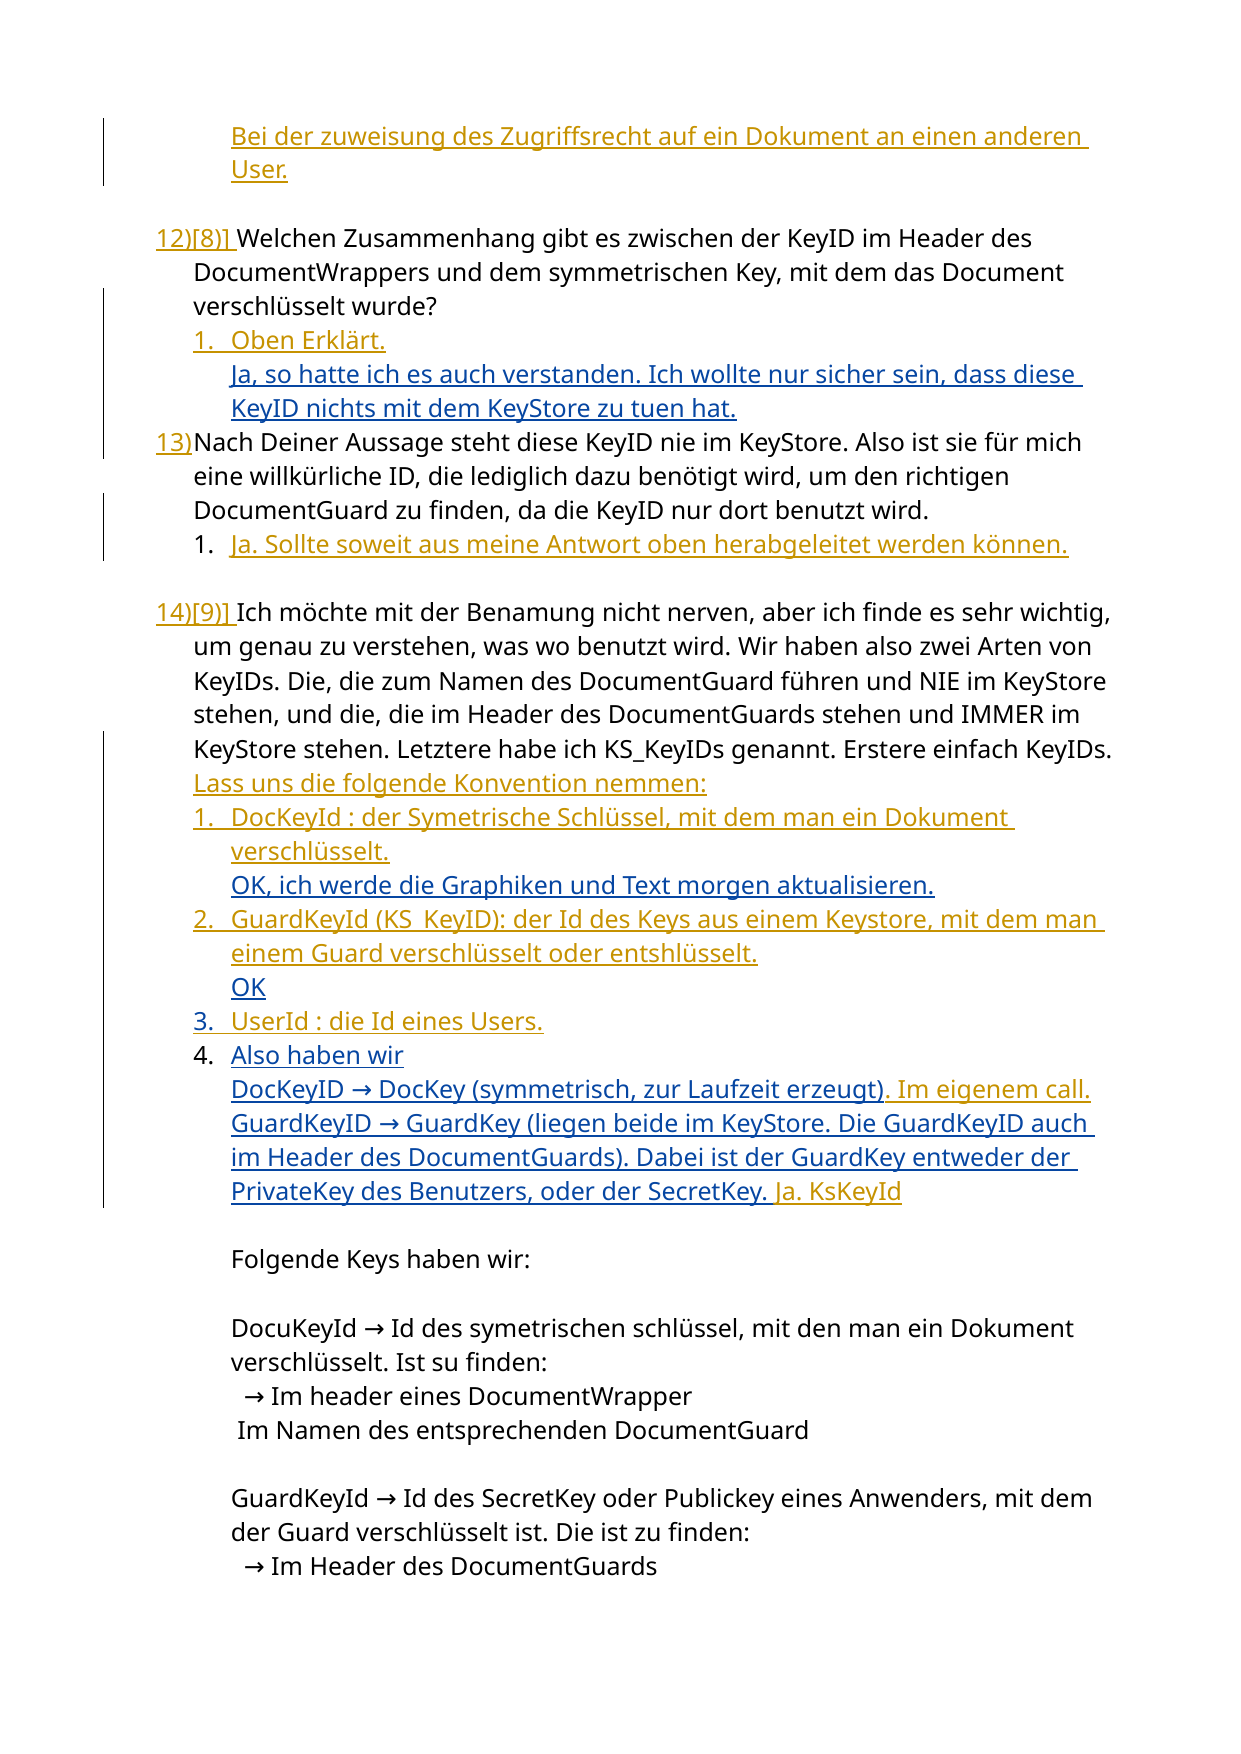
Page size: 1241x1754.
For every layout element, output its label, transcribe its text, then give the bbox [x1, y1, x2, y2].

list DocKeyId : der Symetrische Schlüssel, mit dem man ein Dokument verschlüsselt. OK, ich werde die Graphiken und Text morgen aktualisieren. [193, 799, 1122, 902]
list Bei der zuweisung des Zugriffsrecht auf ein Dokument an einen anderen User. [193, 118, 1122, 220]
list Ich möchte mit der Benamung nicht nerven, aber ich finde es sehr wichtig, um genau zu verstehen, was wo benutzt wird. Wir haben also zwei Arten von KeyIDs. Die, die zum Namen des DocumentGuard führen und NIE im KeyStore stehen, und die, die im Header des DocumentGuards stehen und IMMER im KeyStore stehen. Letztere habe ich KS_KeyIDs genannt. Erstere einfach KeyIDs. [156, 595, 1122, 765]
list Oben Erklärt. Ja, so hatte ich es auch verstanden. Ich wollte nur sicher sein, dass diese KeyID nichts mit dem KeyStore zu tuen hat. [193, 322, 1122, 425]
list Lass uns die folgende Konvention nemmen: [156, 765, 1122, 799]
list UserId : die Id eines Users. [193, 1004, 1122, 1038]
list Also haben wir DocKeyID → DocKey (symmetrisch, zur Laufzeit erzeugt). Im eigenem call. GuardKeyID → GuardKey (liegen beide im KeyStore. Die GuardKeyID auch im Header des DocumentGuards). Dabei ist der GuardKey entweder der PrivateKey des Benutzers, oder der SecretKey. Ja. KsKeyId Folgende Keys haben wir: DocuKeyId → Id des symetrischen schlüssel, mit den man ein Dokument verschlüsselt. Ist su finden: → Im header eines DocumentWrapper Im Namen des entsprechenden DocumentGuard GuardKeyId → Id des SecretKey oder Publickey eines Anwenders, mit dem der Guard verschlüsselt ist. Die ist zu finden: → Im Header des DocumentGuards [193, 1038, 1122, 1583]
list GuardKeyId (KS_KeyID): der Id des Keys aus einem Keystore, mit dem man einem Guard verschlüsselt oder entshlüsselt. OK [193, 902, 1122, 1004]
list Nach Deiner Aussage steht diese KeyID nie im KeyStore. Also ist sie für mich eine willkürliche ID, die lediglich dazu benötigt wird, um den richtigen DocumentGuard zu finden, da die KeyID nur dort benutzt wird. [156, 425, 1122, 527]
list Welchen Zusammenhang gibt es zwischen der KeyID im Header des DocumentWrappers und dem symmetrischen Key, mit dem das Document verschlüsselt wurde? [156, 220, 1122, 322]
list Ja. Sollte soweit aus meine Antwort oben herabgeleitet werden können. [193, 527, 1122, 595]
